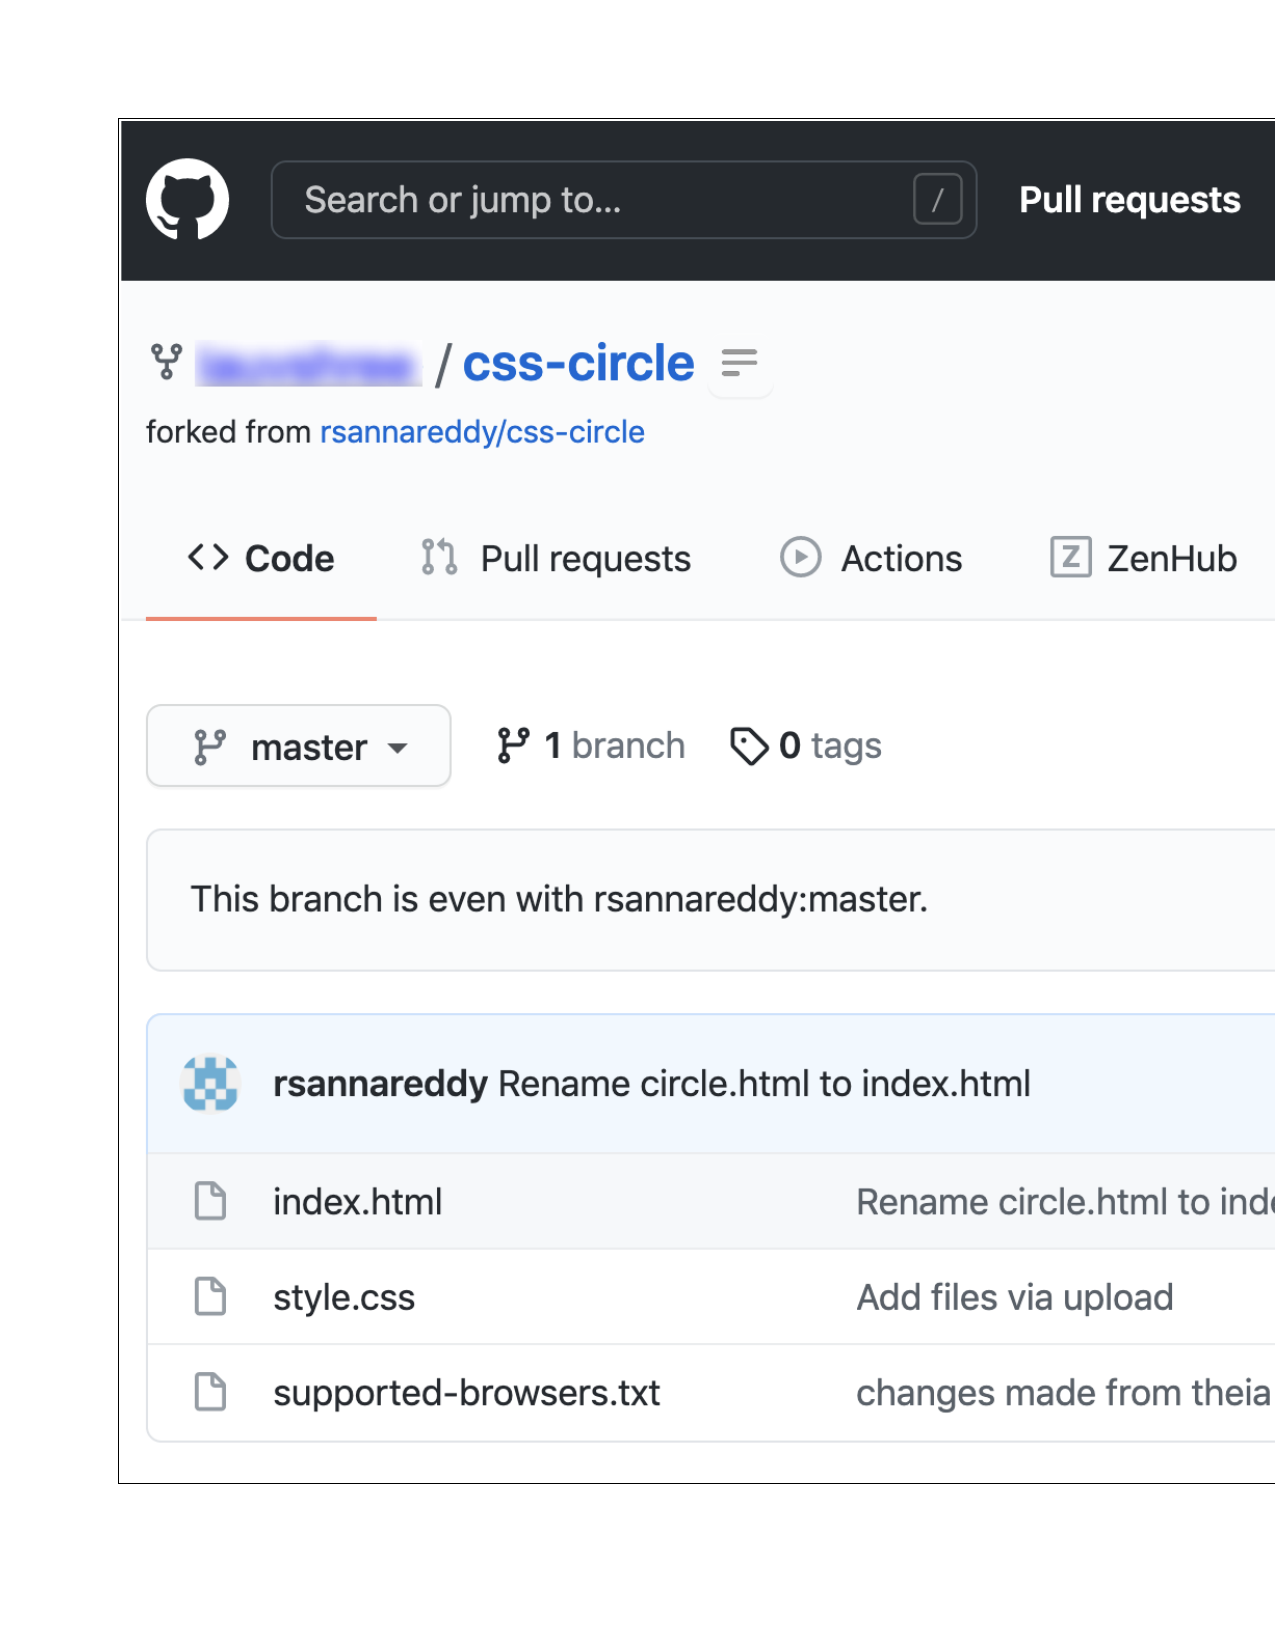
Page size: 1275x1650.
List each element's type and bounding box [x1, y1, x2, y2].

picture [121, 121, 1275, 1480]
